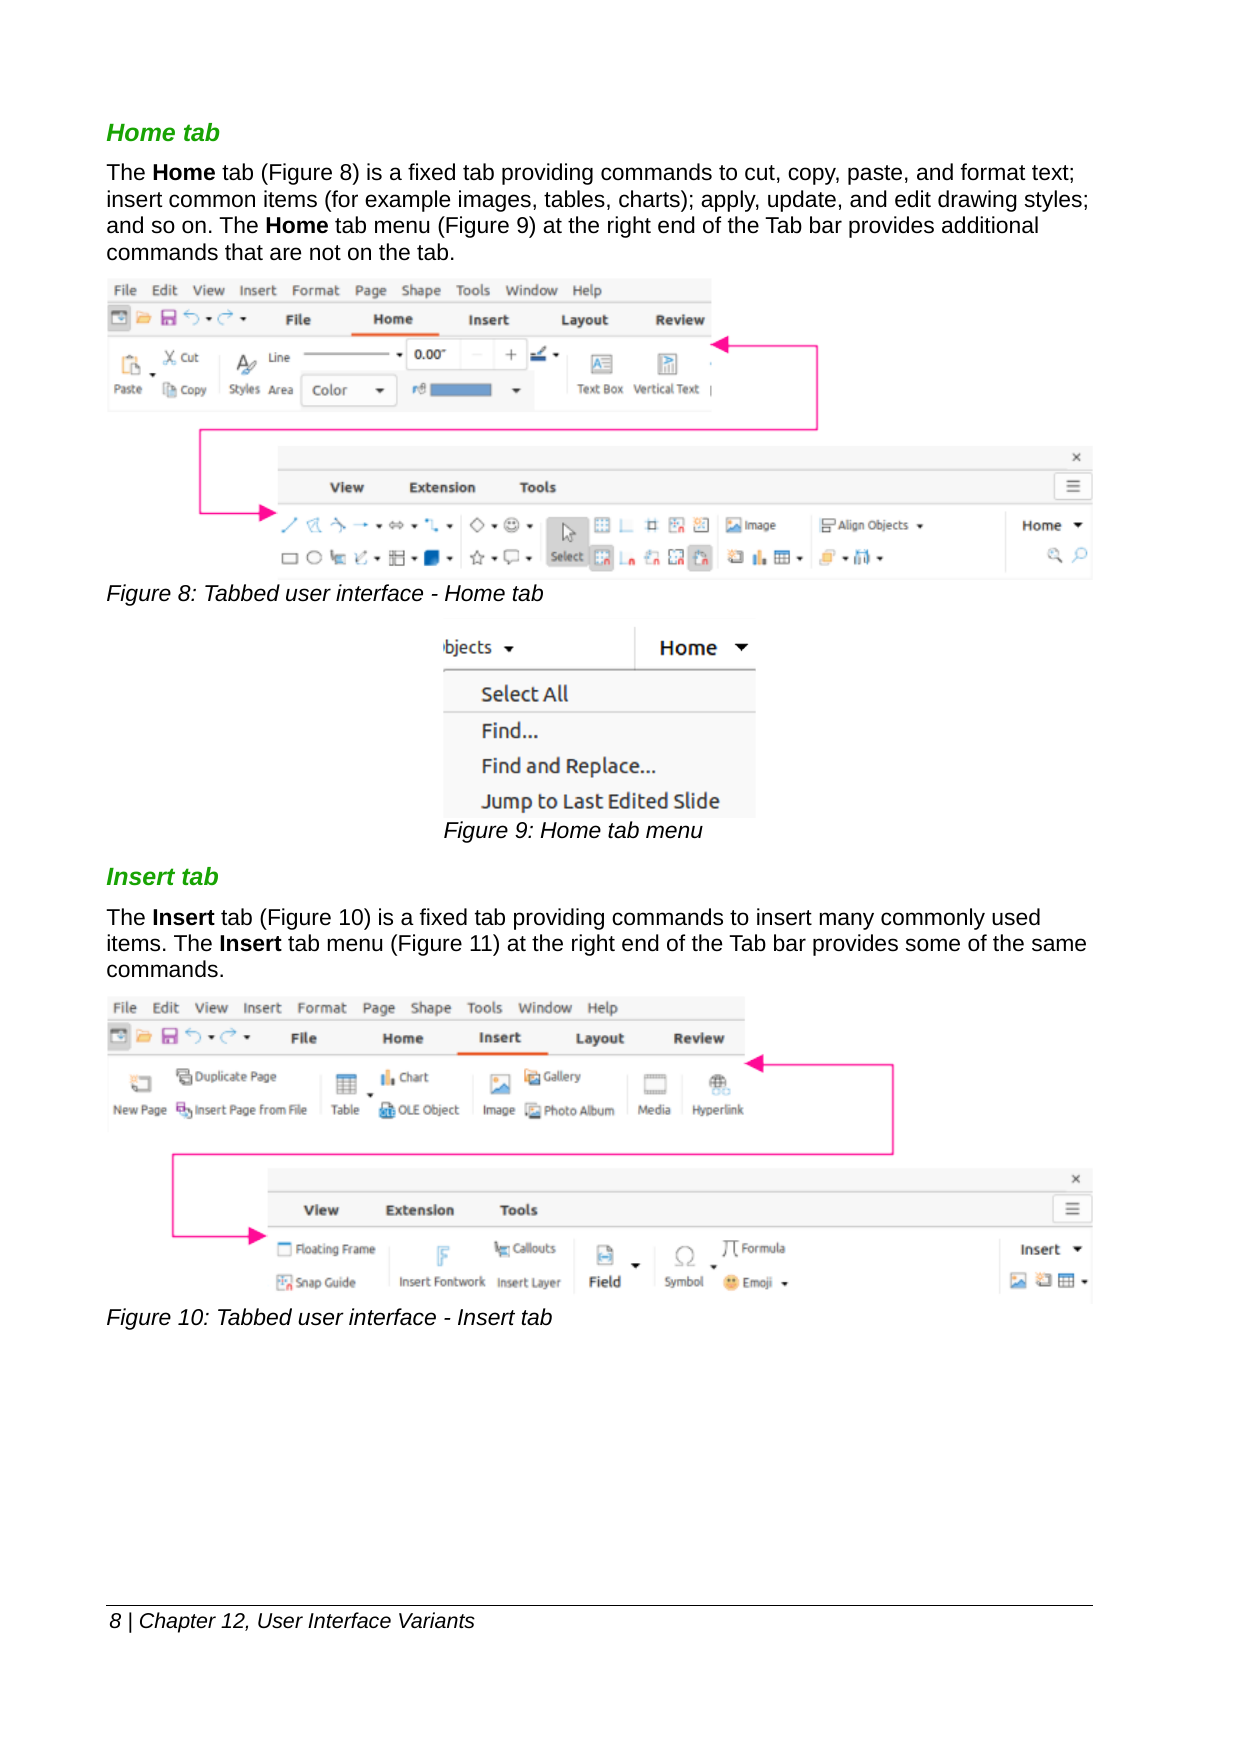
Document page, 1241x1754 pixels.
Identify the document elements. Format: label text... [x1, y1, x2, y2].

text Figure 9: Home tab menu [443, 818, 756, 844]
picture [106, 995, 1093, 1304]
picture [443, 618, 756, 818]
subtitle Home tab [106, 118, 1093, 147]
text The Home tab (Figure 8) is a fixed tab providing commands to cut, copy, paste, and format text; insert common items (for example images, tables, charts); apply, update, and edit drawing styles; and so on. The Home tab menu (Figure 9) at the right end of the Tab bar provides additional commands that are not on the tab. [106, 159, 1093, 265]
picture [106, 277, 1093, 580]
text Figure 8: Tabbed user interface - Home tab [106, 580, 1093, 606]
text Figure 10: Tabbed user interface - Insert tab [106, 1304, 1093, 1330]
subtitle Insert tab [106, 862, 1093, 891]
text The Insert tab (Figure 10) is a fixed tab providing commands to insert many commonly used items. The Insert tab menu (Figure 11) at the right end of the Tab bar provides some of the same commands. [106, 904, 1093, 983]
